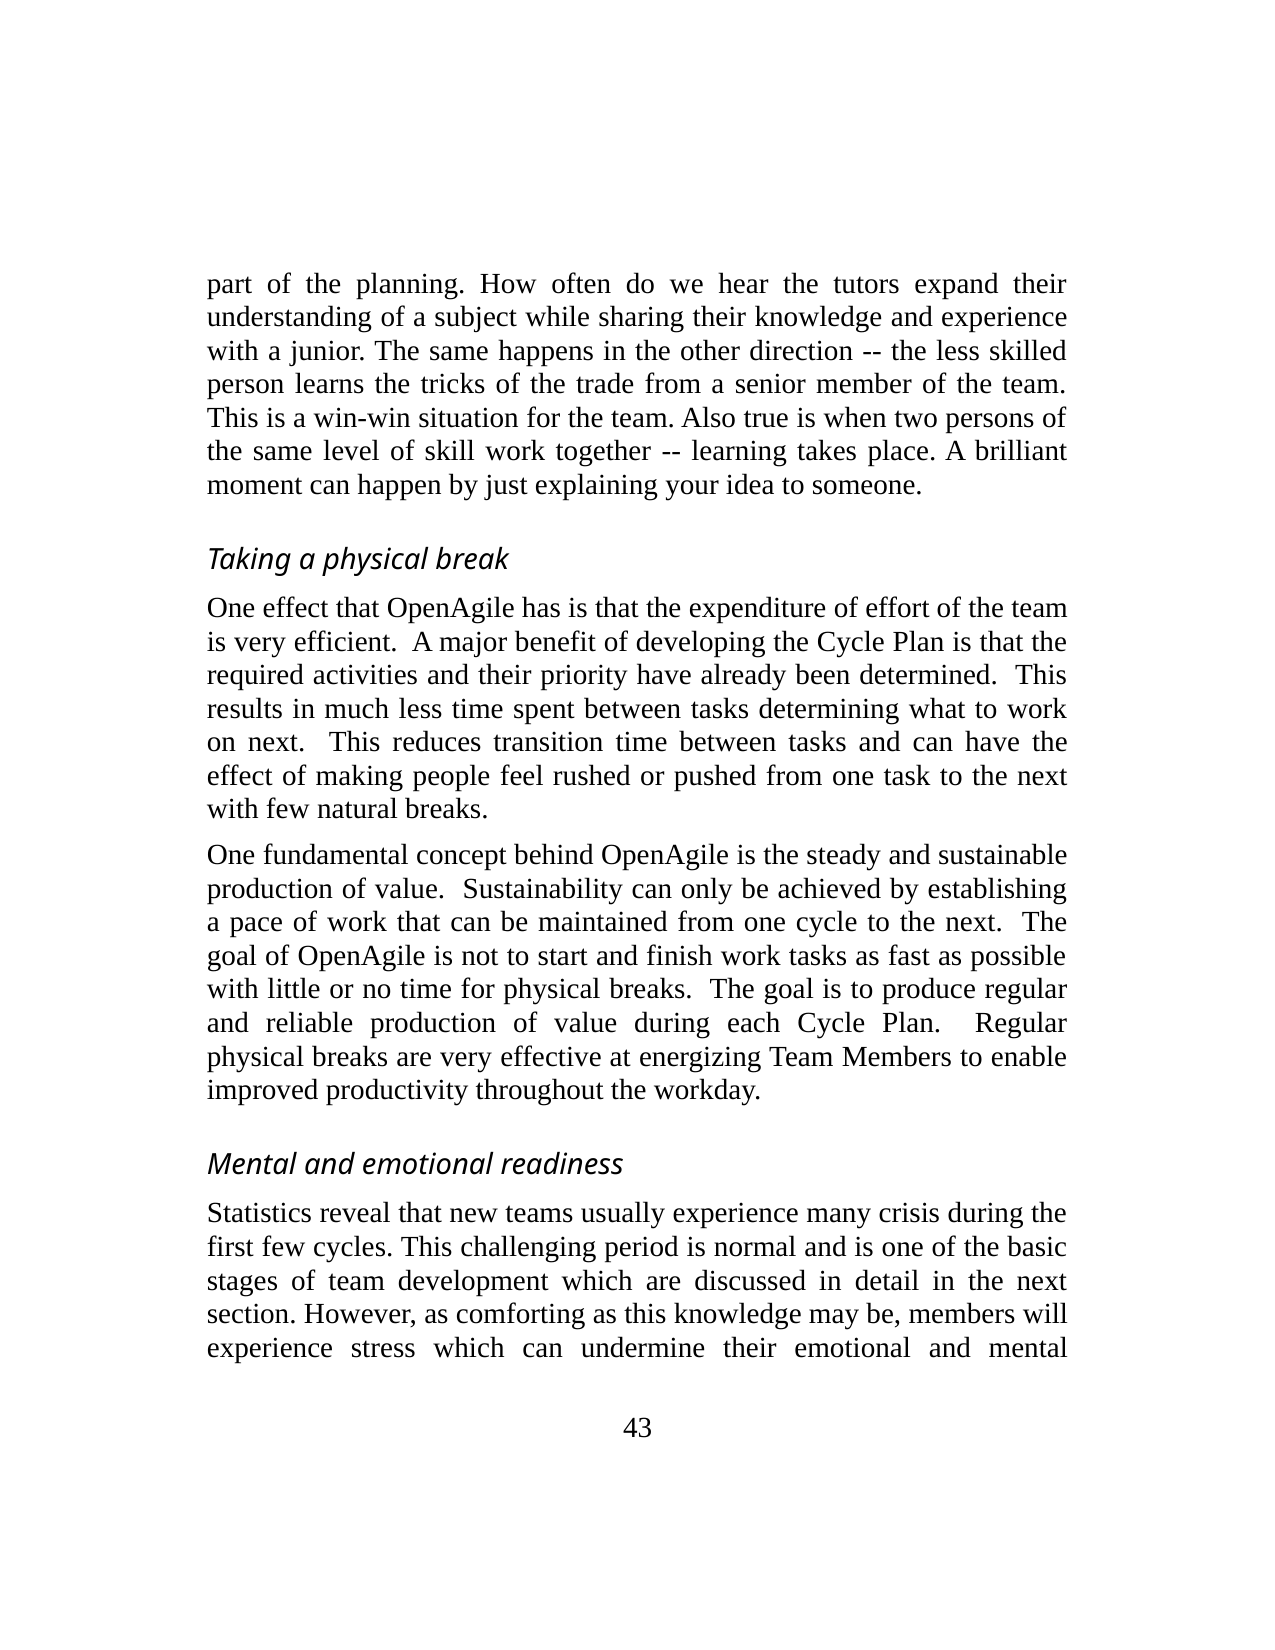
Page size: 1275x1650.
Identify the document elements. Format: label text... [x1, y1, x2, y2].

text One fundamental concept behind OpenAgile is the steady and sustainable production of value. Sustainability can only be achieved by establishing a pace of work that can be maintained from one cycle to the next. The goal of OpenAgile is not to start and finish work tasks as fast as possible with little or no time for physical breaks. The goal is to produce regular and reliable production of value during each Cycle Plan. Regular physical breaks are very effective at energizing Team Members to enable improved productivity throughout the workday. [207, 837, 1068, 1106]
subtitle Taking a physical break [207, 538, 1068, 578]
subtitle Mental and emotional readiness [207, 1143, 1068, 1183]
text One effect that OpenAgile has is that the expenditure of effort of the team is very efficient. A major benefit of developing the Cycle Plan is that the required activities and their priority have already been determined. This results in much less time spent between tasks determining what to work on next. This reduces transition time between tasks and can have the effect of making people feel rushed or pushed from one task to the next with few natural breaks. [207, 590, 1068, 825]
text Statistics reveal that new teams usually experience many crisis during the first few cycles. This challenging period is normal and is one of the basic stages of team development which are discussed in detail in the next section. However, as comforting as this knowledge may be, members will experience stress which can undermine their emotional and mental [207, 1196, 1068, 1363]
text part of the planning. How often do we hear the tutors expand their understanding of a subject while sharing their knowledge and experience with a junior. The same happens in the other direction -- the less skilled person learns the tricks of the trade from a senior member of the team. This is a win-win situation for the team. Also true is when two persons of the same level of skill work together -- learning takes place. A brilliant moment can happen by just explaining your idea to someone. [207, 266, 1068, 501]
